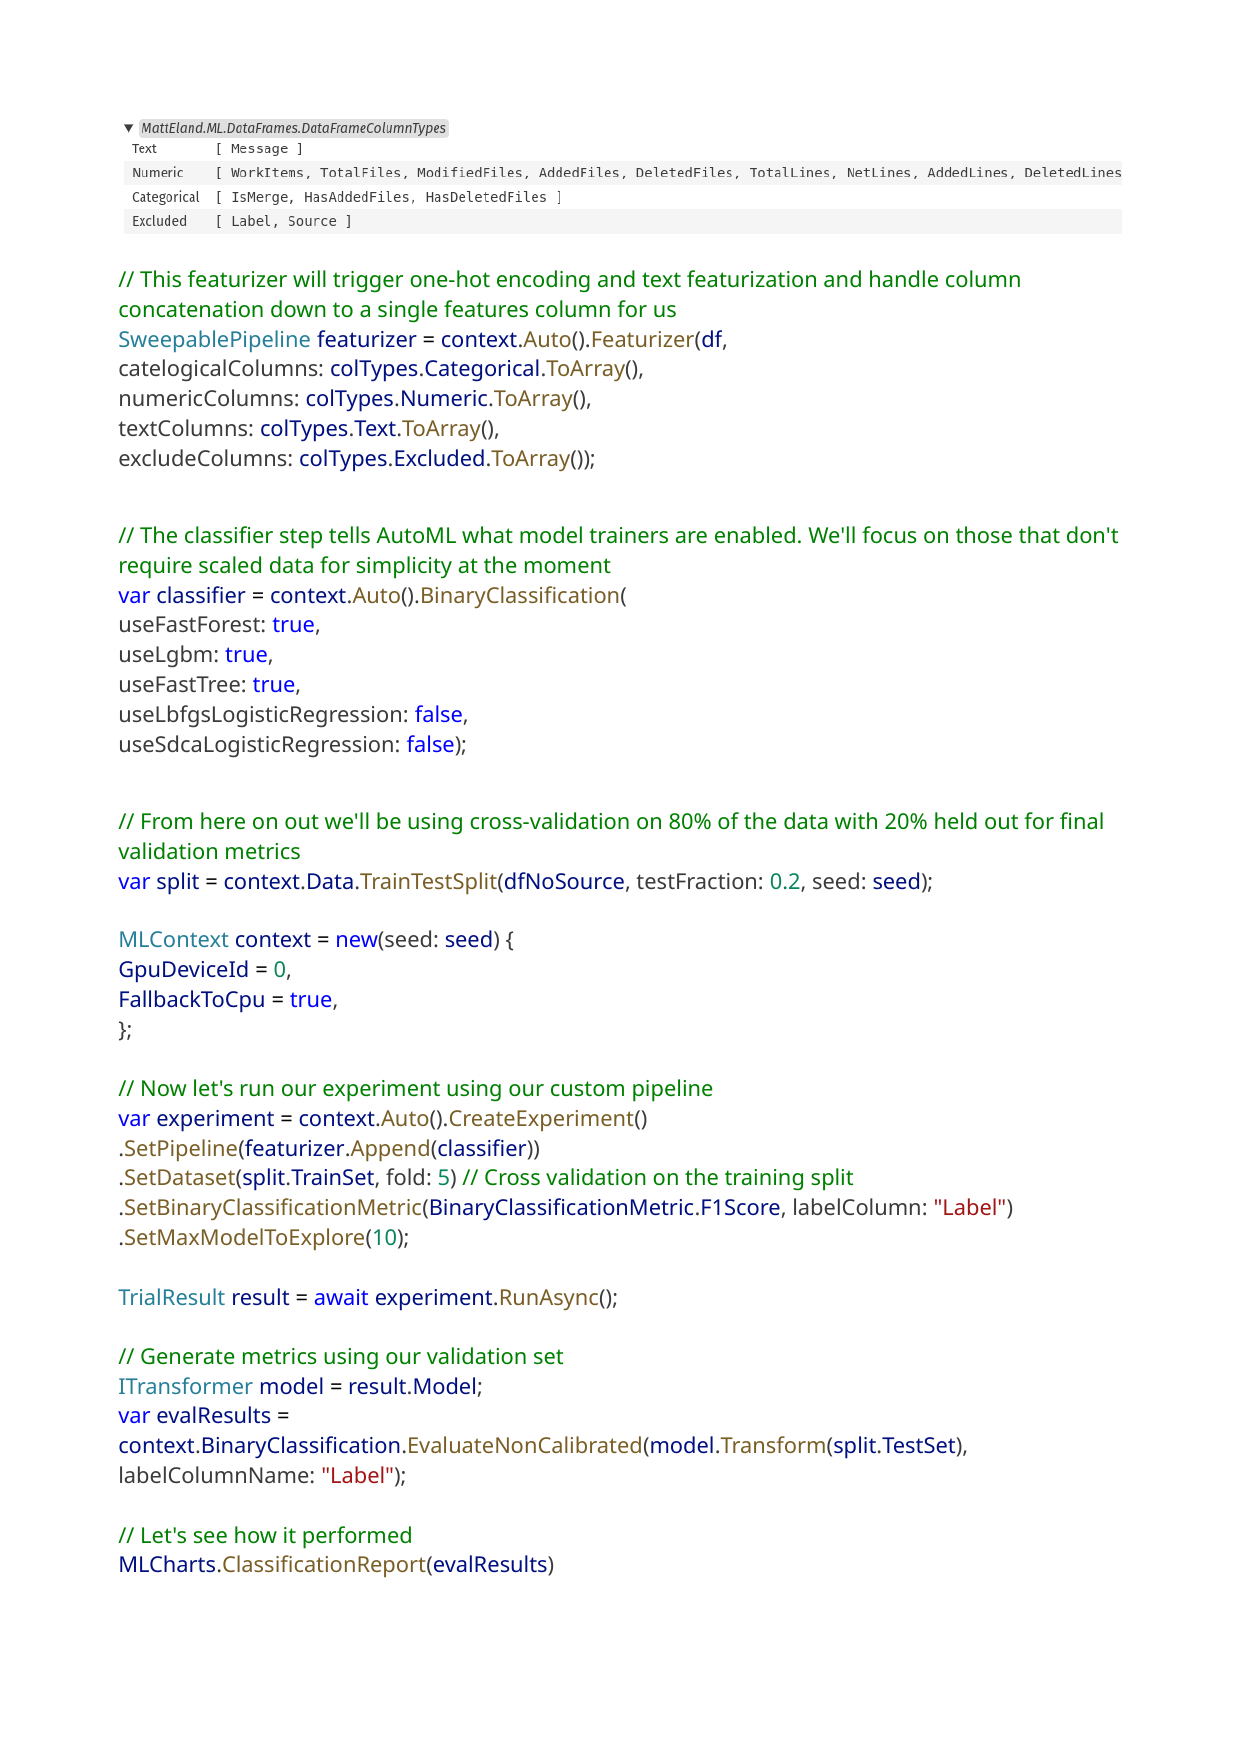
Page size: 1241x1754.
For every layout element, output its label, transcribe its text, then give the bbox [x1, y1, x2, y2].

text // Let's see how it performed [118, 1519, 1122, 1549]
picture [118, 118, 1123, 235]
text useSdcaLogisticRegression: false); [118, 729, 1122, 758]
text GpuDeviceId = 0, [118, 954, 1122, 984]
text TrialResult result = await experiment.RunAsync(); [118, 1281, 1122, 1311]
text excludeColumns: colTypes.Excluded.ToArray()); [118, 443, 1122, 472]
text numericColumns: colTypes.Numeric.ToArray(), [118, 383, 1122, 413]
text // Generate metrics using our validation set [118, 1341, 1122, 1371]
text MLContext context = new(seed: seed) { [118, 924, 1122, 954]
text catelogicalColumns: colTypes.Categorical.ToArray(), [118, 353, 1122, 383]
text .SetDataset(split.TrainSet, fold: 5) // Cross validation on the training split [118, 1162, 1122, 1192]
text useFastForest: true, [118, 609, 1122, 639]
text .SetBinaryClassificationMetric(BinaryClassificationMetric.F1Score, labelColumn: "Label") [118, 1192, 1122, 1222]
text useLgbm: true, [118, 639, 1122, 669]
text textColumns: colTypes.Text.ToArray(), [118, 413, 1122, 443]
text // From here on out we'll be using cross-validation on 80% of the data with 20% held out for final validation metrics [118, 806, 1122, 866]
text SweepablePipeline featurizer = context.Auto().Featurizer(df, [118, 323, 1122, 353]
text // Now let's run our experiment using our custom pipeline [118, 1073, 1122, 1103]
text var evalResults = context.BinaryClassification.EvaluateNonCalibrated(model.Transform(split.TestSet), labelColumnName: "Label"); [118, 1401, 1122, 1490]
text MLCharts.ClassificationReport(evalResults) [118, 1549, 1122, 1579]
text var classifier = context.Auto().BinaryClassification( [118, 580, 1122, 609]
text }; [118, 1013, 1122, 1043]
text // The classifier step tells AutoML what model trainers are enabled. We'll focus on those that don't require scaled data for simplicity at the moment [118, 520, 1122, 580]
text var split = context.Data.TrainTestSplit(dfNoSource, testFraction: 0.2, seed: seed); [118, 866, 1122, 895]
text .SetPipeline(featurizer.Append(classifier)) [118, 1133, 1122, 1162]
text .SetMaxModelToExplore(10); [118, 1222, 1122, 1252]
text useFastTree: true, [118, 669, 1122, 699]
text ITransformer model = result.Model; [118, 1371, 1122, 1401]
text useLbfgsLogisticRegression: false, [118, 699, 1122, 729]
text var experiment = context.Auto().CreateExperiment() [118, 1103, 1122, 1133]
text FallbackToCpu = true, [118, 984, 1122, 1013]
text // This featurizer will trigger one-hot encoding and text featurization and handle column concatenation down to a single features column for us [118, 264, 1122, 323]
